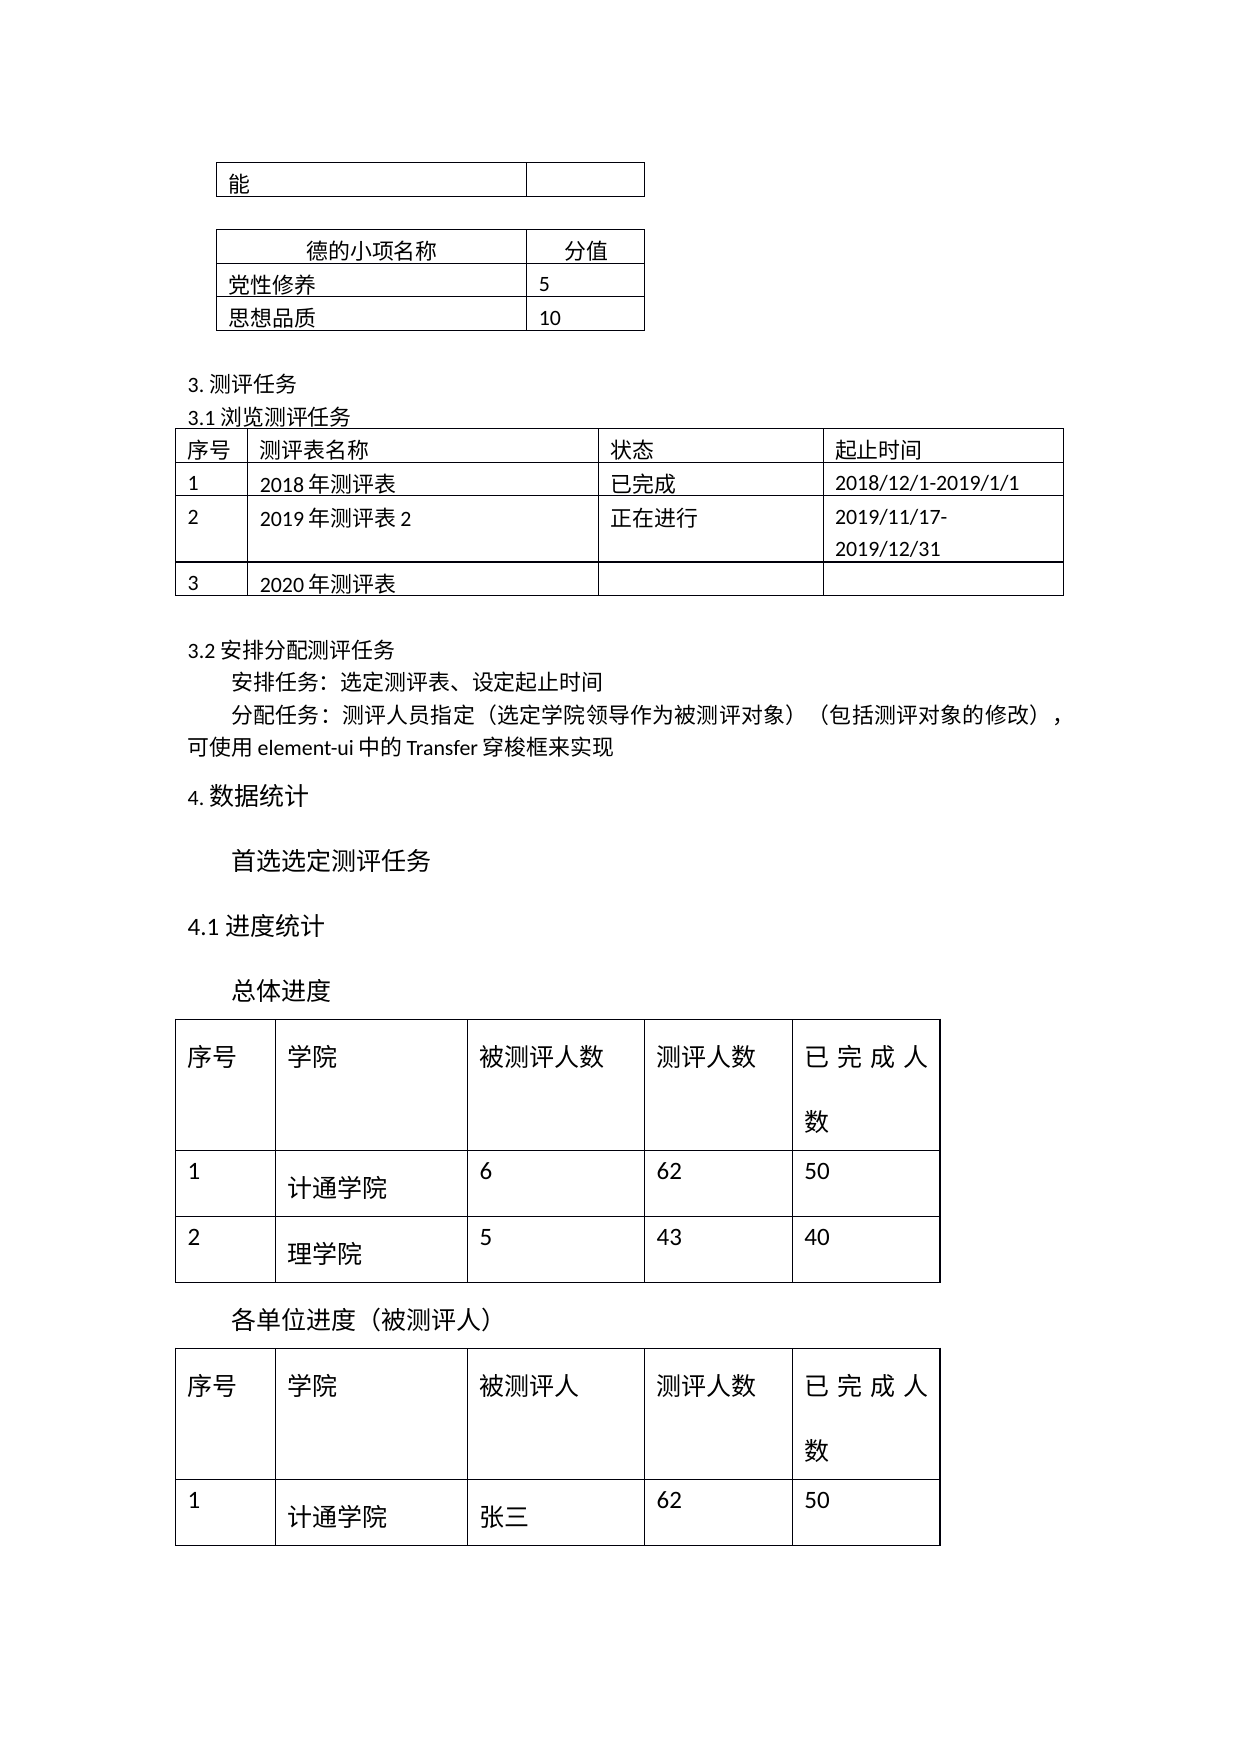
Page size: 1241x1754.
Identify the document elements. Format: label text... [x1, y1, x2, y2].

table_header 测评人数 [645, 1020, 792, 1149]
table_cell 6 [468, 1151, 644, 1216]
table_header 分值 [527, 230, 644, 263]
table_cell 党性修养 [217, 264, 526, 296]
text 4.1 进度统计 [187, 888, 1053, 953]
table_cell 2018年测评表 [248, 463, 598, 495]
table_header 已完成人数 [793, 1349, 939, 1479]
table_header 测评表名称 [248, 429, 598, 462]
table_cell 2019年测评表2 [248, 496, 598, 561]
table_cell 1 [176, 463, 247, 495]
table_cell 2 [176, 1217, 275, 1282]
table_cell 已完成 [599, 463, 823, 495]
text 首选选定测评任务 [187, 823, 1053, 888]
text 4. 数据统计 [187, 758, 1053, 823]
table_cell 2 [176, 496, 247, 561]
table_header 序号 [176, 1020, 275, 1149]
table_header 学院 [276, 1020, 467, 1149]
text 安排任务：选定测评表、设定起止时间 [187, 661, 1053, 693]
table_cell [824, 563, 1063, 595]
table_header 测评人数 [645, 1349, 792, 1479]
table_cell 思想品质 [217, 297, 526, 330]
table_cell 5 [468, 1217, 644, 1282]
table_cell 40 [793, 1217, 939, 1282]
table_header 序号 [176, 1349, 275, 1479]
text 3.1 浏览测评任务 [187, 396, 1053, 428]
table_header 德的小项名称 [217, 230, 526, 263]
table_cell 62 [645, 1480, 792, 1545]
table_cell 1 [176, 1151, 275, 1216]
table_header 被测评人 [468, 1349, 644, 1479]
text 3. 测评任务 [187, 363, 1053, 396]
text 各单位进度（被测评人） [187, 1283, 1053, 1348]
table_cell 计通学院 [276, 1480, 467, 1545]
table_cell 50 [793, 1151, 939, 1216]
table_cell 1 [176, 1480, 275, 1545]
table_cell 10 [527, 297, 644, 330]
table_cell 正在进行 [599, 496, 823, 561]
table_header 学院 [276, 1349, 467, 1479]
table_cell 能 [217, 163, 526, 196]
text 3.2 安排分配测评任务 [187, 628, 1053, 661]
table_cell 62 [645, 1151, 792, 1216]
table_cell 43 [645, 1217, 792, 1282]
table_cell 2019/11/17-2019/12/31 [824, 496, 1063, 561]
table_cell [599, 563, 823, 595]
table_header 序号 [176, 429, 247, 462]
table_header 状态 [599, 429, 823, 462]
table_header 起止时间 [824, 429, 1063, 462]
table_cell [527, 163, 644, 196]
table_cell 2020年测评表 [248, 563, 598, 595]
text 总体进度 [187, 953, 1053, 1018]
table_header 被测评人数 [468, 1020, 644, 1149]
table_cell 50 [793, 1480, 939, 1545]
table_cell 张三 [468, 1480, 644, 1545]
text 分配任务：测评人员指定（选定学院领导作为被测评对象）（包括测评对象的修改），可使用element-ui中的Transfer 穿梭框来实现 [187, 693, 1053, 758]
table_cell 2018/12/1-2019/1/1 [824, 463, 1063, 495]
table_header 已完成人数 [793, 1020, 939, 1149]
table_cell 5 [527, 264, 644, 296]
table_cell 3 [176, 563, 247, 595]
table_cell 理学院 [276, 1217, 467, 1282]
table_cell 计通学院 [276, 1151, 467, 1216]
